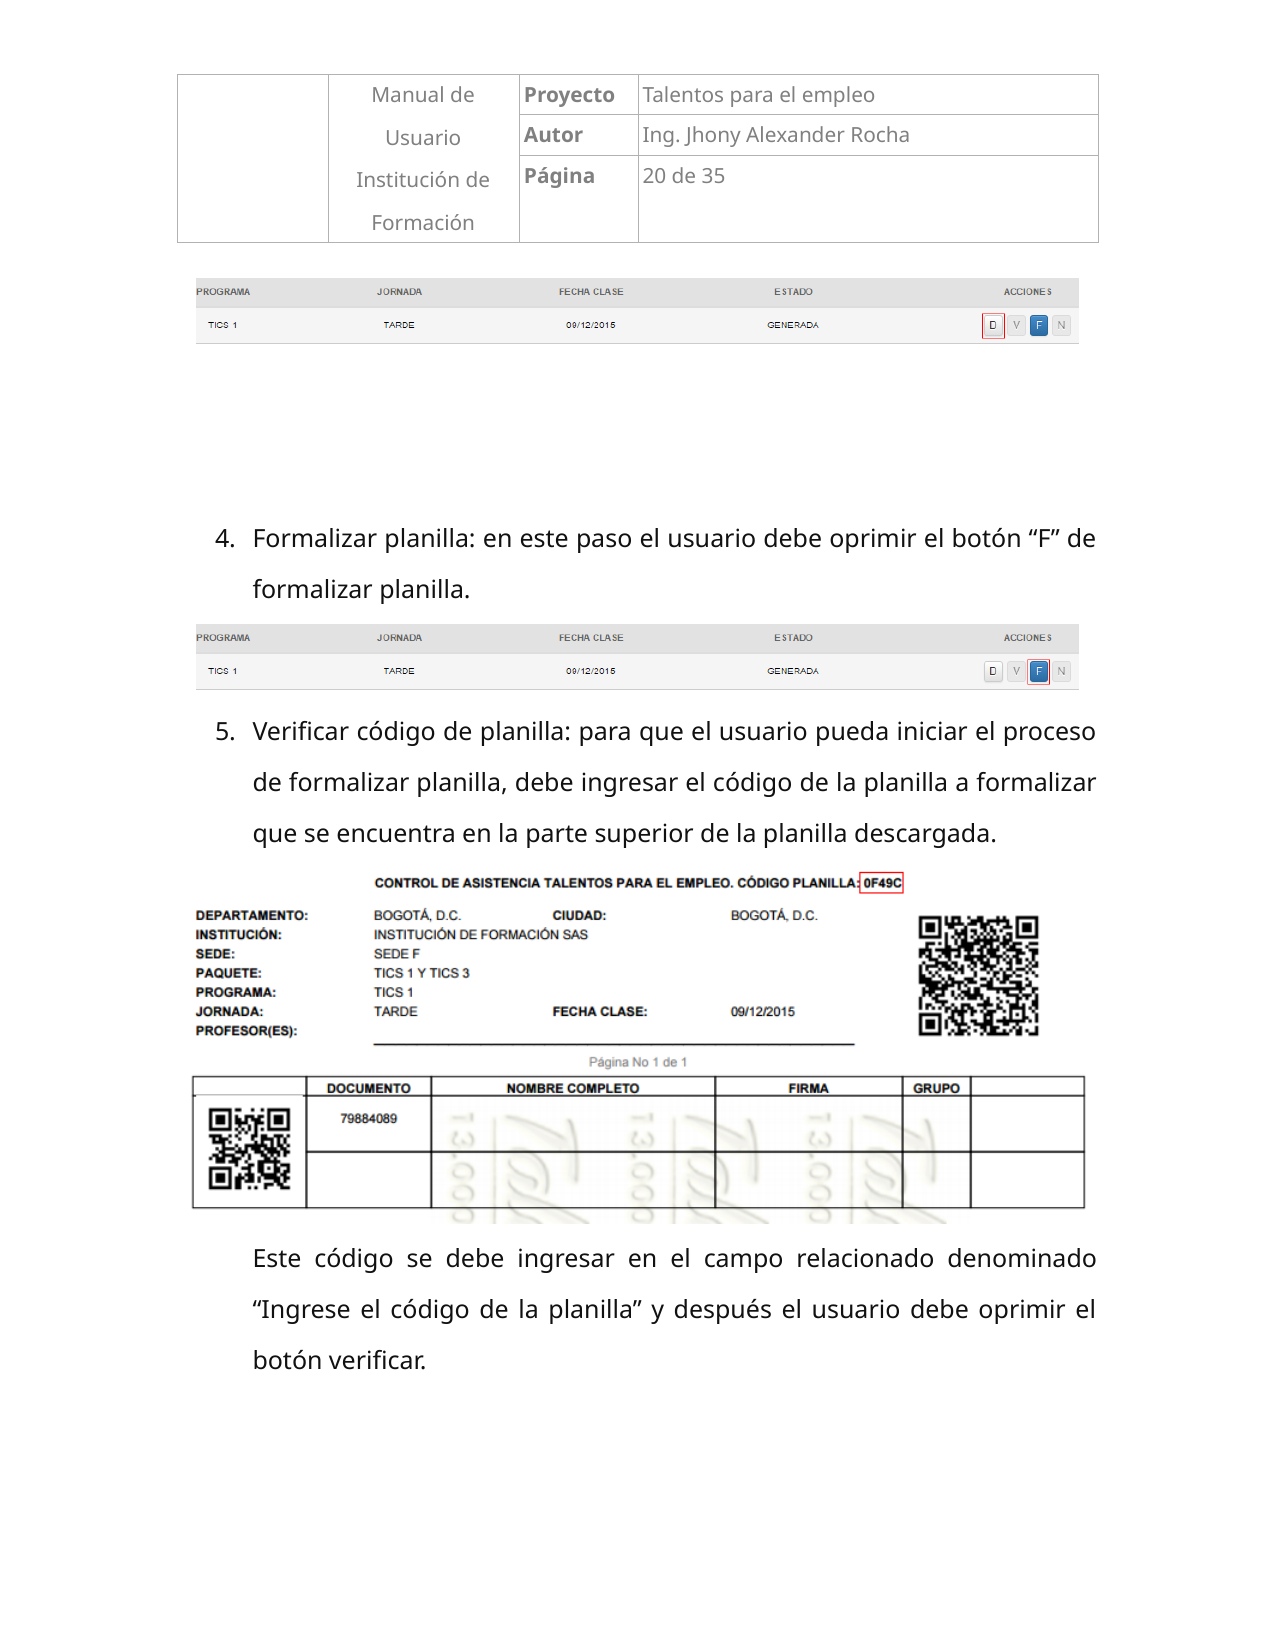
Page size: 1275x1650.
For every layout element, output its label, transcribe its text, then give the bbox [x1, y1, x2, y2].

picture [196, 276, 1079, 351]
list Verificar código de planilla: para que el usuario pueda iniciar el proceso de formalizar planilla, debe ingresar el código de la planilla a formalizar que se encuentra en la parte superior de la planilla descargada. [215, 622, 1098, 849]
picture [177, 866, 1098, 1224]
list Formalizar planilla: en este paso el usuario debe oprimir el botón “F” de formalizar planilla. [215, 520, 1098, 606]
list Este código se debe ingresar en el campo relacionado denominado “Ingrese el código de la planilla” y después el usuario debe oprimir el botón verificar. [215, 1224, 1098, 1377]
picture [196, 622, 1079, 697]
